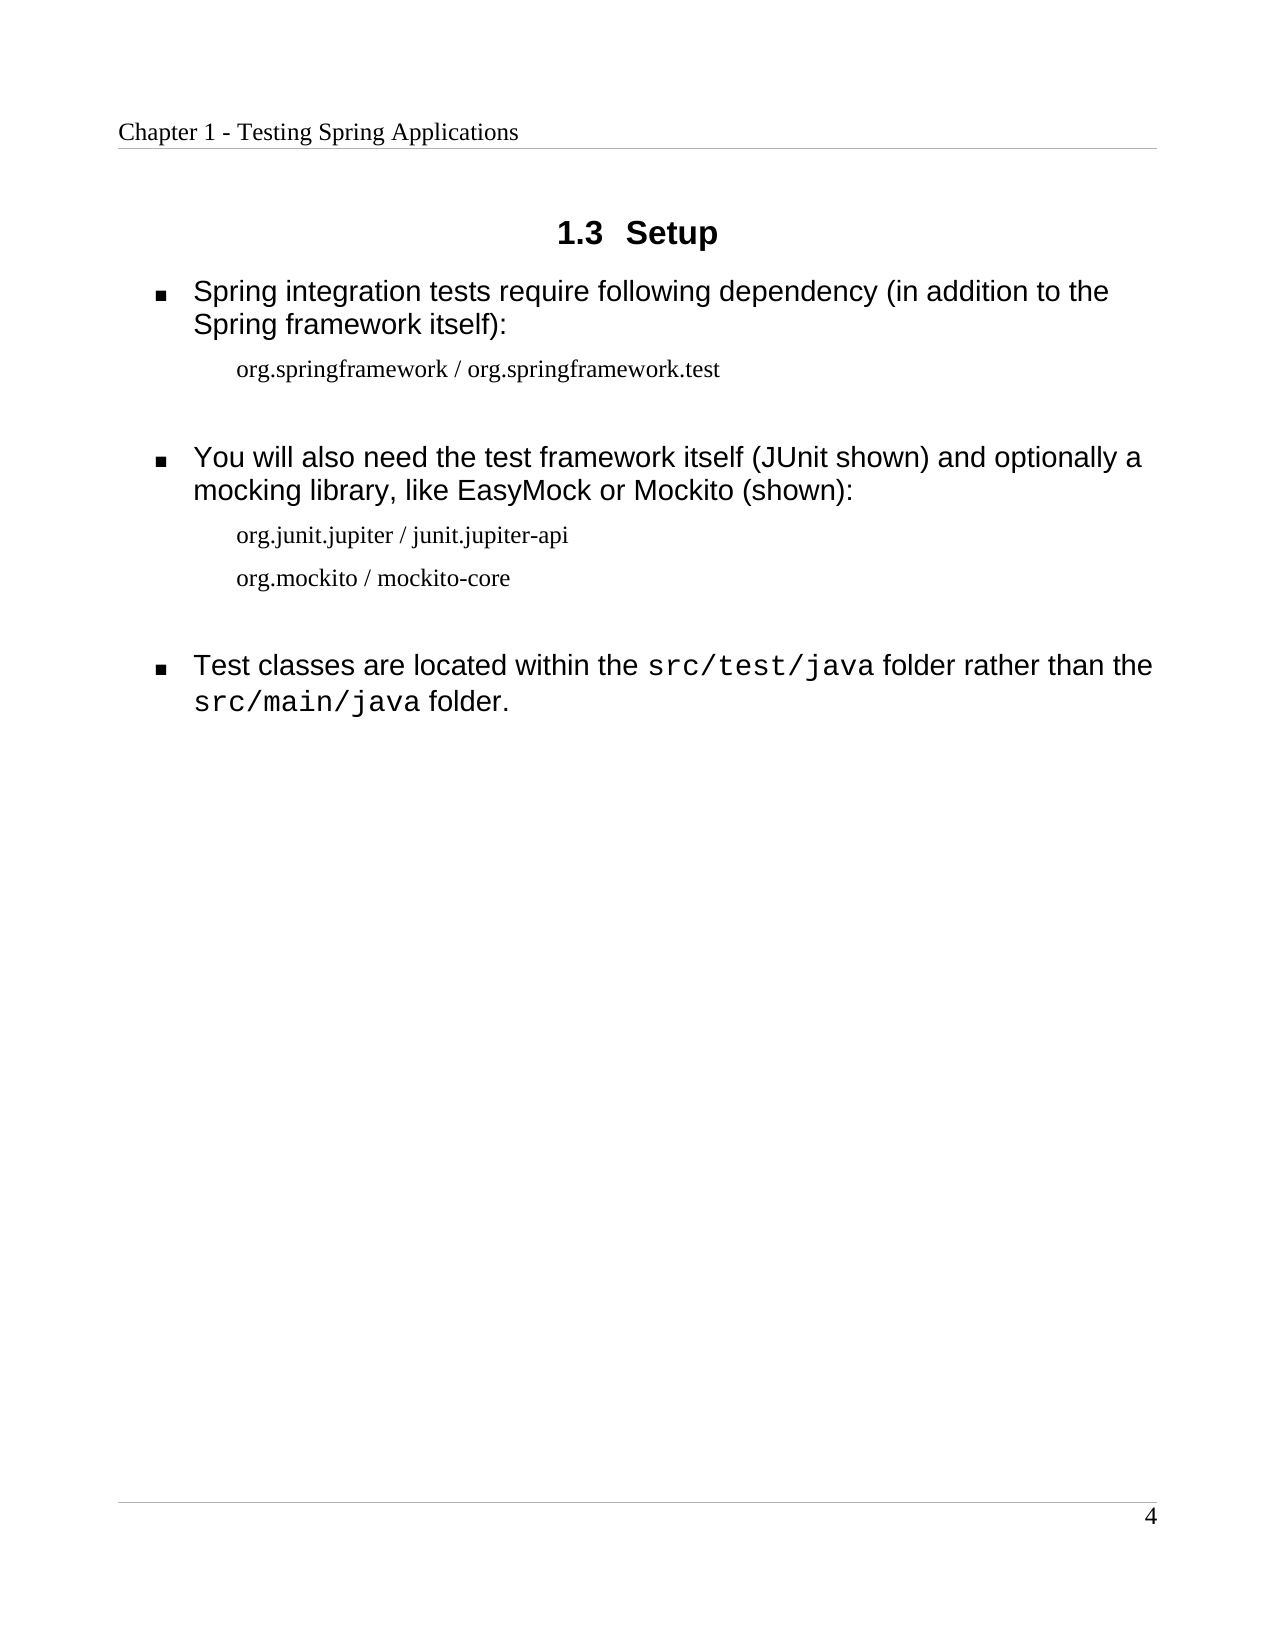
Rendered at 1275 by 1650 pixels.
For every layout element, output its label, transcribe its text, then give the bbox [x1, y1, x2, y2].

list Test classes are located within the src/test/java folder rather than the src/main/java folder. [156, 649, 1157, 720]
text org.junit.jupiter / junit.jupiter-api [236, 521, 1157, 549]
list You will also need the test framework itself (JUnit shown) and optionally a mocking library, like EasyMock or Mockito (shown): [156, 441, 1157, 506]
list Spring integration tests require following dependency (in addition to the Spring framework itself): [156, 275, 1157, 341]
text org.mockito / mockito-core [236, 564, 1157, 592]
text org.springframework / org.springframework.test [236, 356, 1157, 383]
subtitle Setup [118, 214, 1157, 251]
